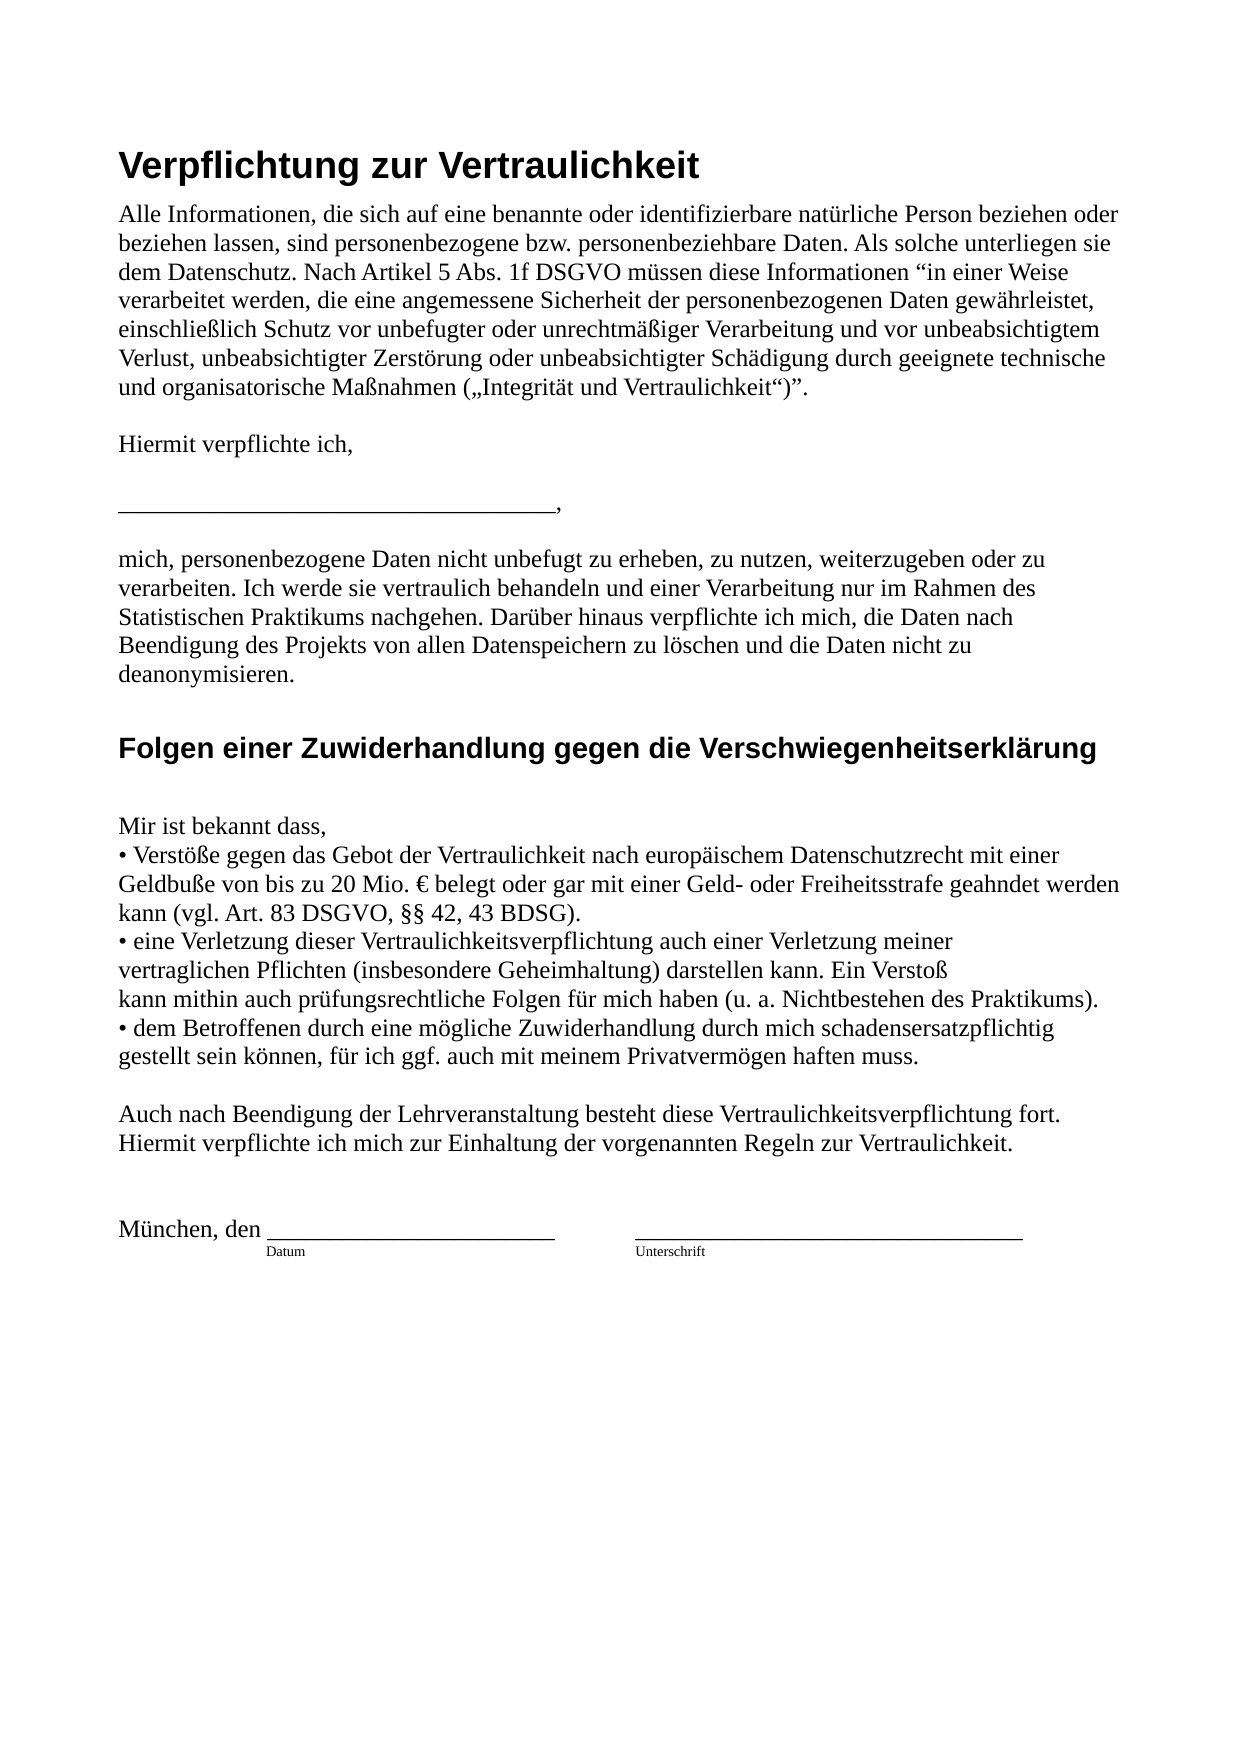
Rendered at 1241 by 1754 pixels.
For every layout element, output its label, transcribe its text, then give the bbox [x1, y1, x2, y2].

subtitle Folgen einer Zuwiderhandlung gegen die Verschwiegenheitserklärung [118, 731, 1122, 799]
text Mir ist bekannt dass, [118, 811, 1122, 840]
subtitle Verpflichtung zur Vertraulichkeit [118, 143, 1122, 187]
text • dem Betroffenen durch eine mögliche Zuwiderhandlung durch mich schadensersatzpflichtig gestellt sein können, für ich ggf. auch mit meinem Privatvermögen haften muss. [118, 1013, 1122, 1099]
text Hiermit verpflichte ich, ___________________________________, mich, personenbezogene Daten nicht unbefugt zu erheben, zu nutzen, weiterzugeben oder zu verarbeiten. Ich werde sie vertraulich behandeln und einer Verarbeitung nur im Rahmen des Statistischen Praktikums nachgehen. Darüber hinaus verpflichte ich mich, die Daten nach Beendigung des Projekts von allen Datenspeichern zu löschen und die Daten nicht zu deanonymisieren. [118, 429, 1122, 688]
text • Verstöße gegen das Gebot der Vertraulichkeit nach europäischem Datenschutzrecht mit einer Geldbuße von bis zu 20 Mio. € belegt oder gar mit einer Geld- oder Freiheitsstrafe geahndet werden kann (vgl. Art. 83 DSGVO, §§ 42, 43 BDSG). [118, 840, 1122, 926]
text Alle Informationen, die sich auf eine benannte oder identifizierbare natürliche Person beziehen oder beziehen lassen, sind personenbezogene bzw. personenbeziehbare Daten. Als solche unterliegen sie dem Datenschutz. Nach Artikel 5 Abs. 1f DSGVO müssen diese Informationen “in einer Weise verarbeitet werden, die eine angemessene Sicherheit der personenbezogenen Daten gewährleistet, einschließlich Schutz vor unbefugter oder unrechtmäßiger Verarbeitung und vor unbeabsichtigtem Verlust, unbeabsichtigter Zerstörung oder unbeabsichtigter Schädigung durch geeignete technische und organisatorische Maßnahmen („Integrität und Vertraulichkeit“)”. [118, 199, 1122, 401]
text kann mithin auch prüfungsrechtliche Folgen für mich haben (u. a. Nichtbestehen des Praktikums). [118, 984, 1122, 1013]
text • eine Verletzung dieser Vertraulichkeitsverpflichtung auch einer Verletzung meiner [118, 926, 1122, 955]
text vertraglichen Pflichten (insbesondere Geheimhaltung) darstellen kann. Ein Verstoß [118, 955, 1122, 984]
text Hiermit verpflichte ich mich zur Einhaltung der vorgenannten Regeln zur Vertraulichkeit. München, den _______________________ _______________________________ [118, 1128, 1122, 1243]
text Auch nach Beendigung der Lehrveranstaltung besteht diese Vertraulichkeitsverpflichtung fort. [118, 1099, 1122, 1128]
text Datum Unterschrift [118, 1243, 1122, 1300]
